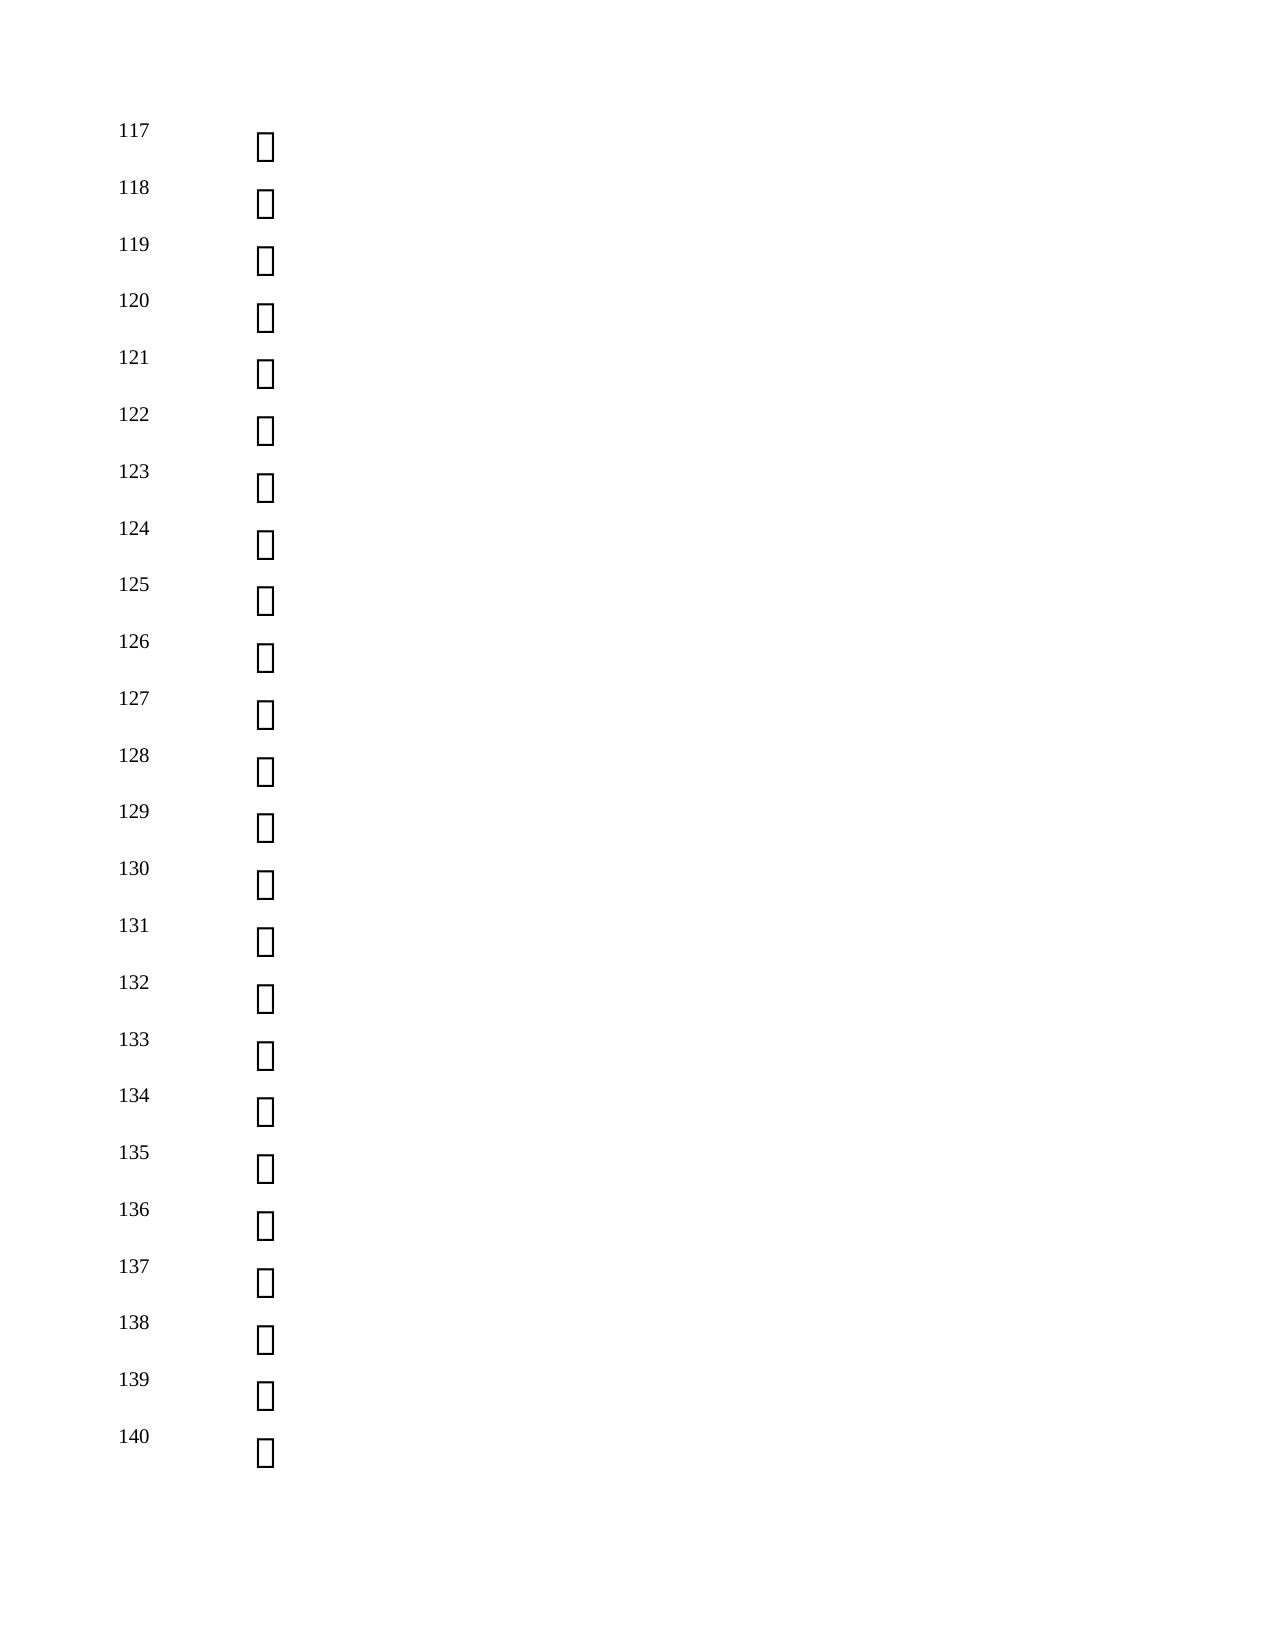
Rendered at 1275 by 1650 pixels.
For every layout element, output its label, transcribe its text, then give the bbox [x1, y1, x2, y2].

table_cell 𒘃 [253, 743, 466, 799]
table_cell 127 [118, 686, 253, 743]
table_cell 𒗾 [253, 459, 466, 516]
table_cell 123 [118, 459, 253, 516]
table_cell 125 [118, 572, 253, 629]
table_cell 𒗿 [253, 516, 466, 572]
table_cell 𒗸 [253, 118, 466, 175]
table_cell 119 [118, 232, 253, 288]
table_cell 𒘅 [253, 856, 466, 913]
table_cell 𒗺 [253, 232, 466, 288]
table_cell 𒘊 [253, 1140, 466, 1197]
table_cell 124 [118, 516, 253, 572]
table_cell 139 [118, 1367, 253, 1424]
table_cell 129 [118, 799, 253, 856]
table_cell 130 [118, 856, 253, 913]
table_cell 𒘂 [253, 686, 466, 743]
table_cell 𒘆 [253, 913, 466, 970]
table_cell 126 [118, 629, 253, 686]
table_cell 𒘍 [253, 1310, 466, 1367]
table_cell 𒘎 [253, 1367, 466, 1424]
table_cell 𒘀 [253, 572, 466, 629]
table_cell 𒘉 [253, 1083, 466, 1140]
table_cell 𒘌 [253, 1254, 466, 1310]
table_cell 118 [118, 175, 253, 232]
table_cell 136 [118, 1197, 253, 1253]
table_cell 121 [118, 345, 253, 402]
table_cell 𒗻 [253, 289, 466, 345]
table_cell 𒘏 [253, 1424, 466, 1481]
table_cell 𒗼 [253, 345, 466, 402]
table_cell 𒘇 [253, 970, 466, 1026]
table_cell 𒘈 [253, 1026, 466, 1083]
table_cell 𒘋 [253, 1197, 466, 1253]
table_cell 117 [118, 118, 253, 175]
table_cell 𒘄 [253, 799, 466, 856]
table_cell 134 [118, 1083, 253, 1140]
table_cell 𒘁 [253, 629, 466, 686]
table_cell 𒗹 [253, 175, 466, 232]
table_cell 138 [118, 1310, 253, 1367]
table_cell 135 [118, 1140, 253, 1197]
table_cell 132 [118, 970, 253, 1026]
table_cell 𒗽 [253, 402, 466, 459]
table_cell 137 [118, 1254, 253, 1310]
table_cell 120 [118, 289, 253, 345]
table_cell 140 [118, 1424, 253, 1481]
table_cell 131 [118, 913, 253, 970]
table_cell 122 [118, 402, 253, 459]
table_cell 128 [118, 743, 253, 799]
table_cell 133 [118, 1026, 253, 1083]
